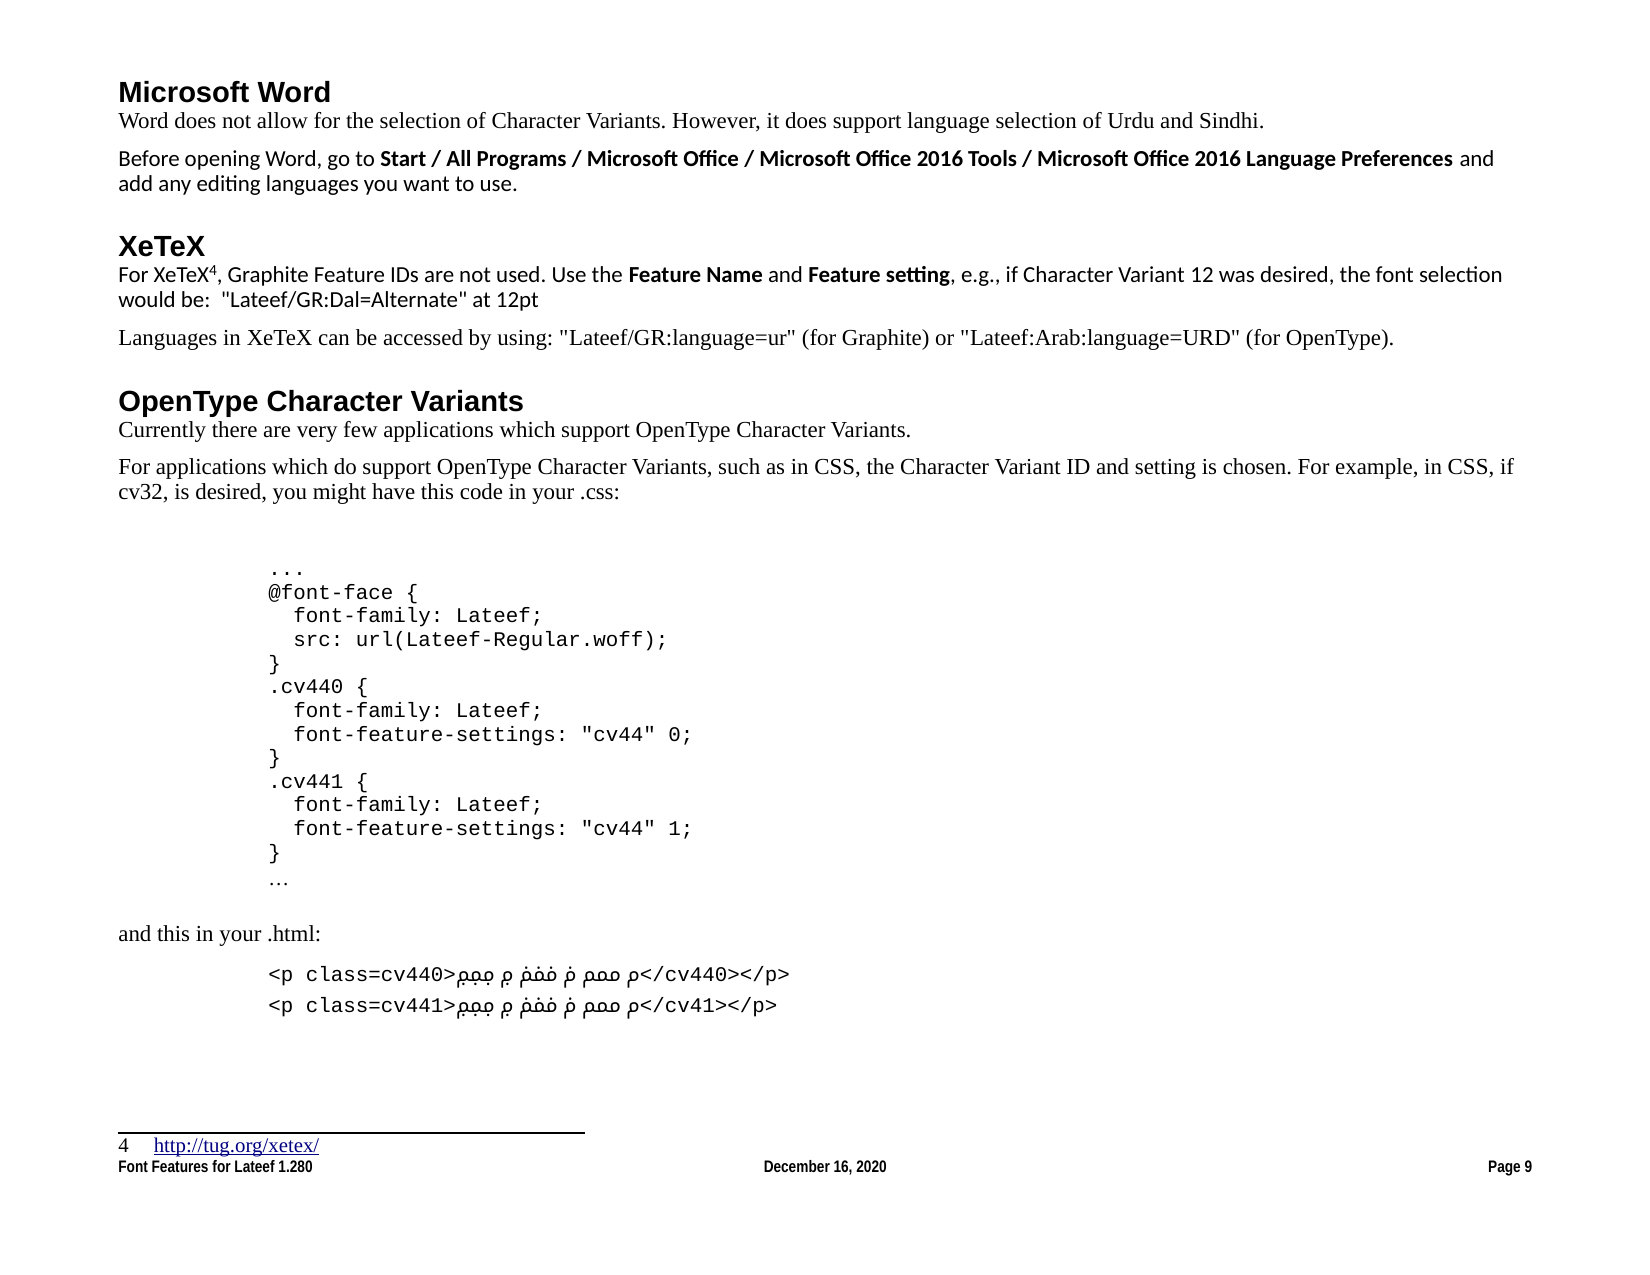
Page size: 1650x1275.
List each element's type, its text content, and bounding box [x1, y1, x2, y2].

text .cv440 { [268, 676, 1532, 700]
subtitle XeTeX [118, 229, 1532, 263]
text font-feature-settings: "cv44" 1; [268, 818, 1532, 842]
text font-family: Lateef; [268, 794, 1532, 818]
text For applications which do support OpenType Character Variants, such as in CSS, the Character Variant ID and setting is chosen. For example, in CSS, if cv32, is desired, you might have this code in your .css: [118, 455, 1532, 505]
text … [268, 865, 1532, 889]
subtitle OpenType Character Variants [118, 384, 1532, 417]
text Currently there are very few applications which support OpenType Character Variants. [118, 417, 1532, 442]
text For XeTeX, Graphite Feature IDs are not used. Use the Feature Name and Feature setting, e.g., if Character Variant 12 was desired, the font selection would be: "Lateef/GR:Dal=Alternate" at 12pt [118, 263, 1532, 313]
text and this in your .html: [118, 922, 1532, 947]
text Before opening Word, go to Start / All Programs / Microsoft Office / Microsoft Office 2016 Tools / Microsoft Office 2016 Language Preferences and add any editing languages you want to use. [118, 146, 1532, 196]
subtitle Microsoft Word [118, 75, 1532, 108]
text font-family: Lateef; [268, 605, 1532, 629]
text ... [268, 558, 1532, 582]
text Word does not allow for the selection of Character Variants. However, it does support language selection of Urdu and Sindhi. [118, 108, 1532, 133]
text } [268, 842, 1532, 865]
text <p class=cv441>م ممم ݥ ݥݥݥ ݦ ݦݦݦ</cv41></p> [268, 990, 1532, 1018]
text } [268, 653, 1532, 676]
text .cv441 { [268, 771, 1532, 794]
text @font-face { [268, 582, 1532, 605]
text http://tug.org/xetex/ [118, 1133, 1532, 1157]
text Languages in XeTeX can be accessed by using: "Lateef/GR:language=ur" (for Graphite) or "Lateef:Arab:language=URD" (for OpenType). [118, 325, 1532, 350]
text src: url(Lateef-Regular.woff); [268, 629, 1532, 653]
text font-family: Lateef; [268, 700, 1532, 723]
text } [268, 747, 1532, 771]
text <p class=cv440>م ممم ݥ ݥݥݥ ݦ ݦݦݦ</cv440></p> [268, 959, 1532, 988]
text font-feature-settings: "cv44" 0; [268, 723, 1532, 747]
